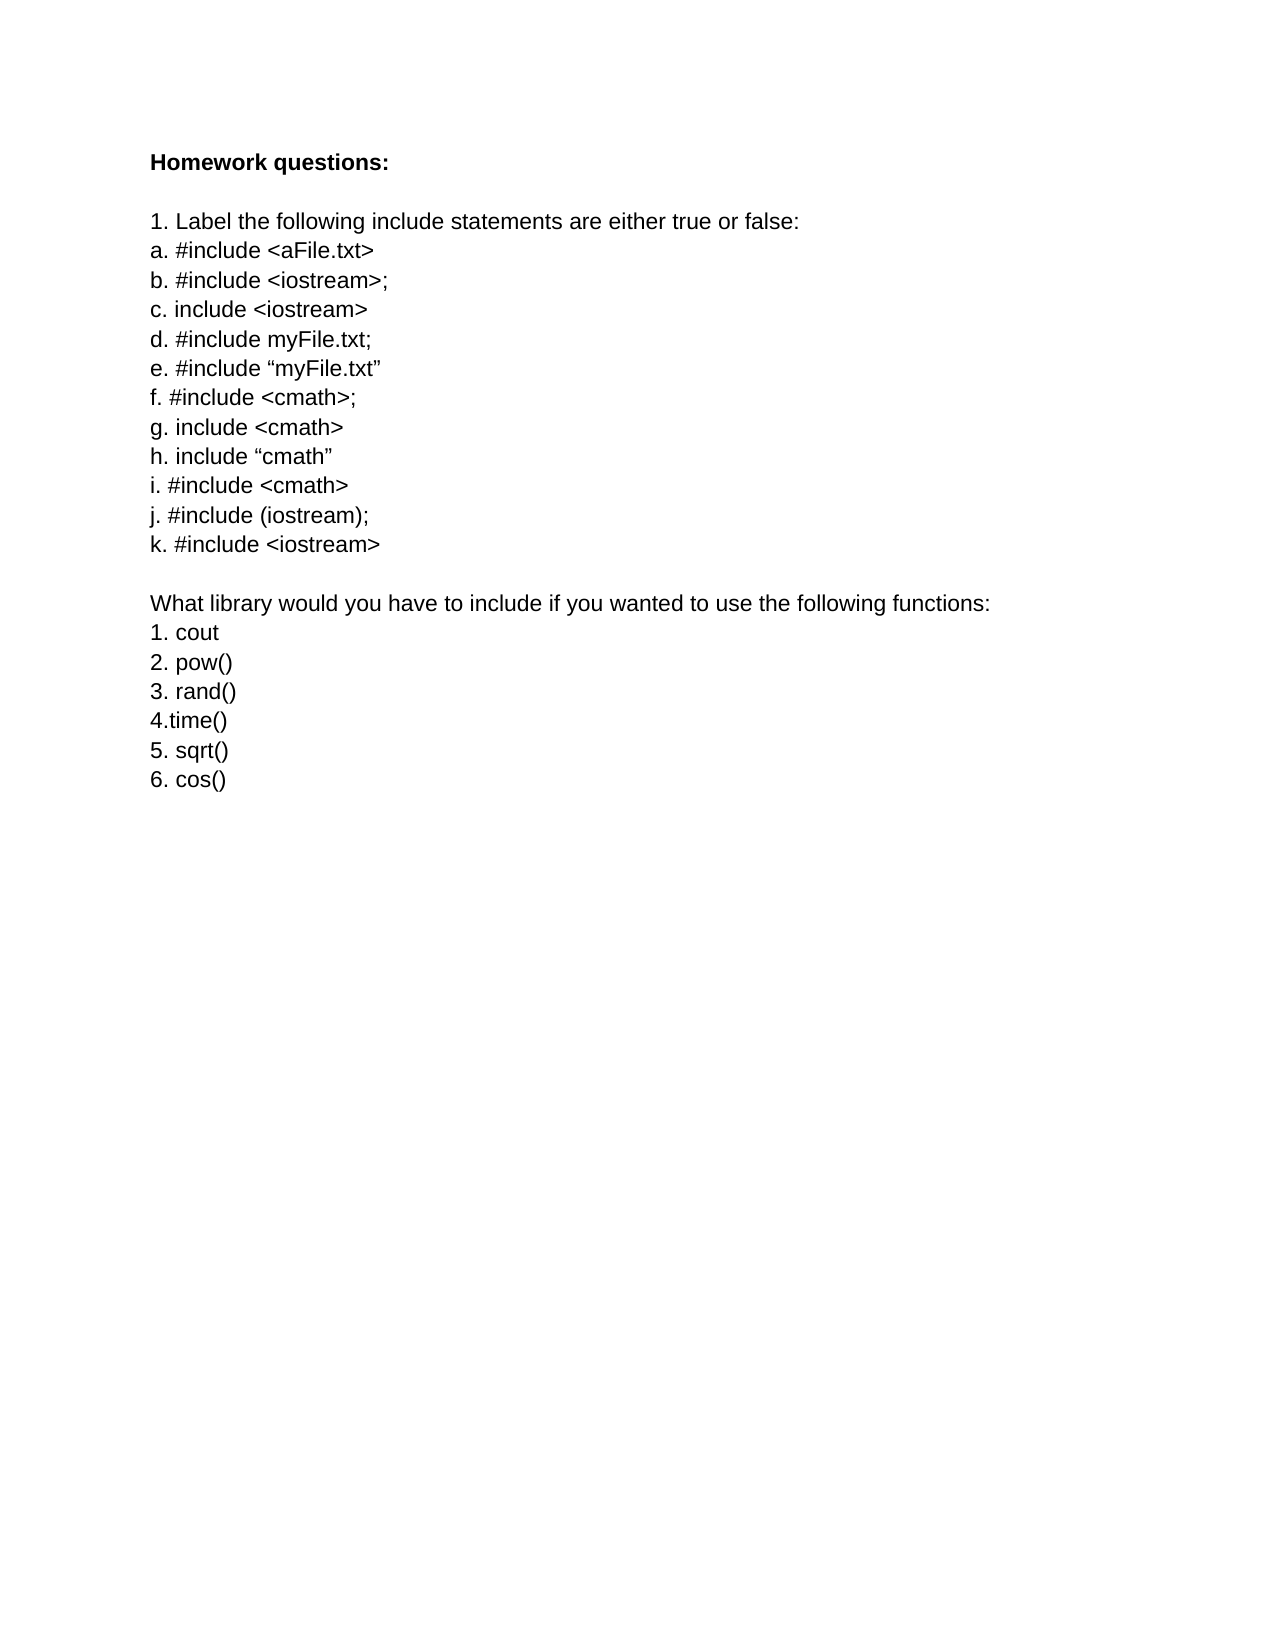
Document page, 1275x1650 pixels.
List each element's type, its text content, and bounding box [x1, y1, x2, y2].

text a. #include <aFile.txt> [150, 238, 1125, 264]
text 4.time() [150, 708, 1125, 734]
text k. #include <iostream> [150, 532, 1125, 557]
text c. include <iostream> [150, 297, 1125, 322]
text What library would you have to include if you wanted to use the following functions: [150, 591, 1125, 616]
text 1. cout [150, 620, 1125, 646]
text h. include “cmath” [150, 444, 1125, 469]
text d. #include myFile.txt; [150, 326, 1125, 352]
text Homework questions: [150, 150, 1125, 176]
text e. #include “myFile.txt” [150, 356, 1125, 381]
text 6. cos() [150, 767, 1125, 792]
text 2. pow() [150, 649, 1125, 675]
text j. #include (iostream); [150, 502, 1125, 528]
text 1. Label the following include statements are either true or false: [150, 209, 1125, 234]
text i. #include <cmath> [150, 473, 1125, 499]
text 5. sqrt() [150, 737, 1125, 763]
text g. include <cmath> [150, 414, 1125, 440]
text b. #include <iostream>; [150, 267, 1125, 293]
text 3. rand() [150, 679, 1125, 704]
text f. #include <cmath>; [150, 385, 1125, 411]
